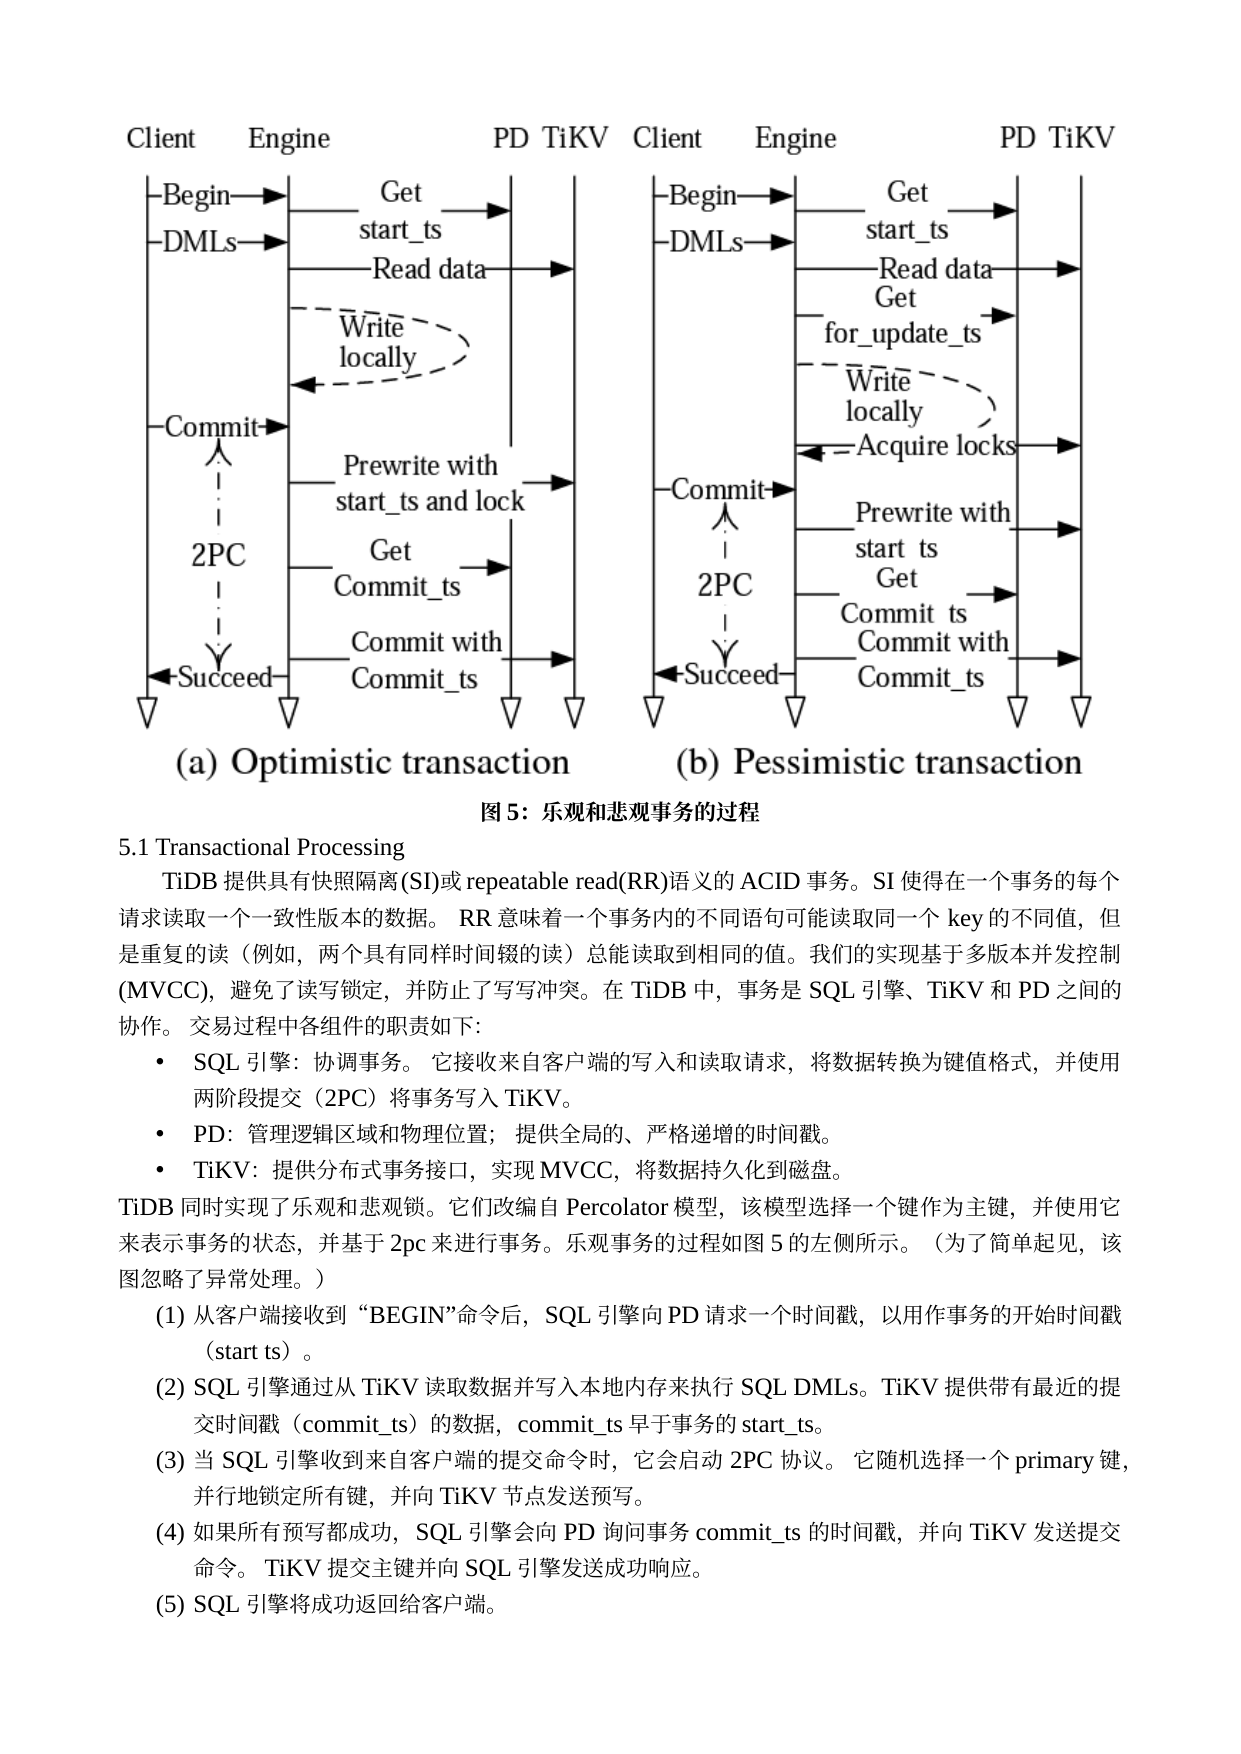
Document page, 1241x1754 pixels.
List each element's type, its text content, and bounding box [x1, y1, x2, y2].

text 图5：乐观和悲观事务的过程 [118, 791, 1122, 827]
list TiKV：提供分布式事务接口，实现MVCC，将数据持久化到磁盘。 [156, 1154, 1122, 1185]
list PD：管理逻辑区域和物理位置； 提供全局的、严格递增的时间戳。 [156, 1118, 1122, 1149]
text TiDB提供具有快照隔离(SI)或repeatable read(RR)语义的ACID事务。SI使得在一个事务的每个请求读取一个一致性版本的数据。 RR意味着一个事务内的不同语句可能读取同一个key的不同值，但是重复的读（例如，两个具有同样时间辍的读）总能读取到相同的值。我们的实现基于多版本并发控制(MVCC)，避免了读写锁定，并防止了写写冲突。在 TiDB 中，事务是 SQL 引擎、TiKV 和 PD 之间的协作。 交易过程中各组件的职责如下： [118, 864, 1122, 1041]
text 5.1 Transactional Processing [118, 832, 1122, 860]
picture [118, 118, 1123, 791]
list 如果所有预写都成功，SQL 引擎会向 PD 询问事务commit_ts 的时间戳，并向 TiKV 发送提交命令。 TiKV 提交主键并向 SQL 引擎发送成功响应。 [156, 1515, 1122, 1583]
list SQL 引擎：协调事务。 它接收来自客户端的写入和读取请求，将数据转换为键值格式，并使用两阶段提交（2PC）将事务写入 TiKV。 [156, 1045, 1122, 1113]
list SQL 引擎将成功返回给客户端。 [156, 1587, 1122, 1619]
list 当 SQL 引擎收到来自客户端的提交命令时，它会启动 2PC 协议。 它随机选择一个primary键，并行地锁定所有键，并向 TiKV 节点发送预写。 [156, 1443, 1122, 1511]
text TiDB同时实现了乐观和悲观锁。它们改编自Percolator模型，该模型选择一个键作为主键，并使用它来表示事务的状态，并基于2pc来进行事务。乐观事务的过程如图5的左侧所示。（为了简单起见，该图忽略了异常处理。） [118, 1190, 1122, 1294]
list 从客户端接收到“BEGIN”命令后，SQL引擎向PD请求一个时间戳，以用作事务的开始时间戳（start ts）。 [156, 1298, 1122, 1366]
list SQL引擎通过从TiKV读取数据并写入本地内存来执行SQL DMLs。TiKV提供带有最近的提交时间戳（commit_ts）的数据，commit_ts早于事务的start_ts。 [156, 1371, 1122, 1438]
